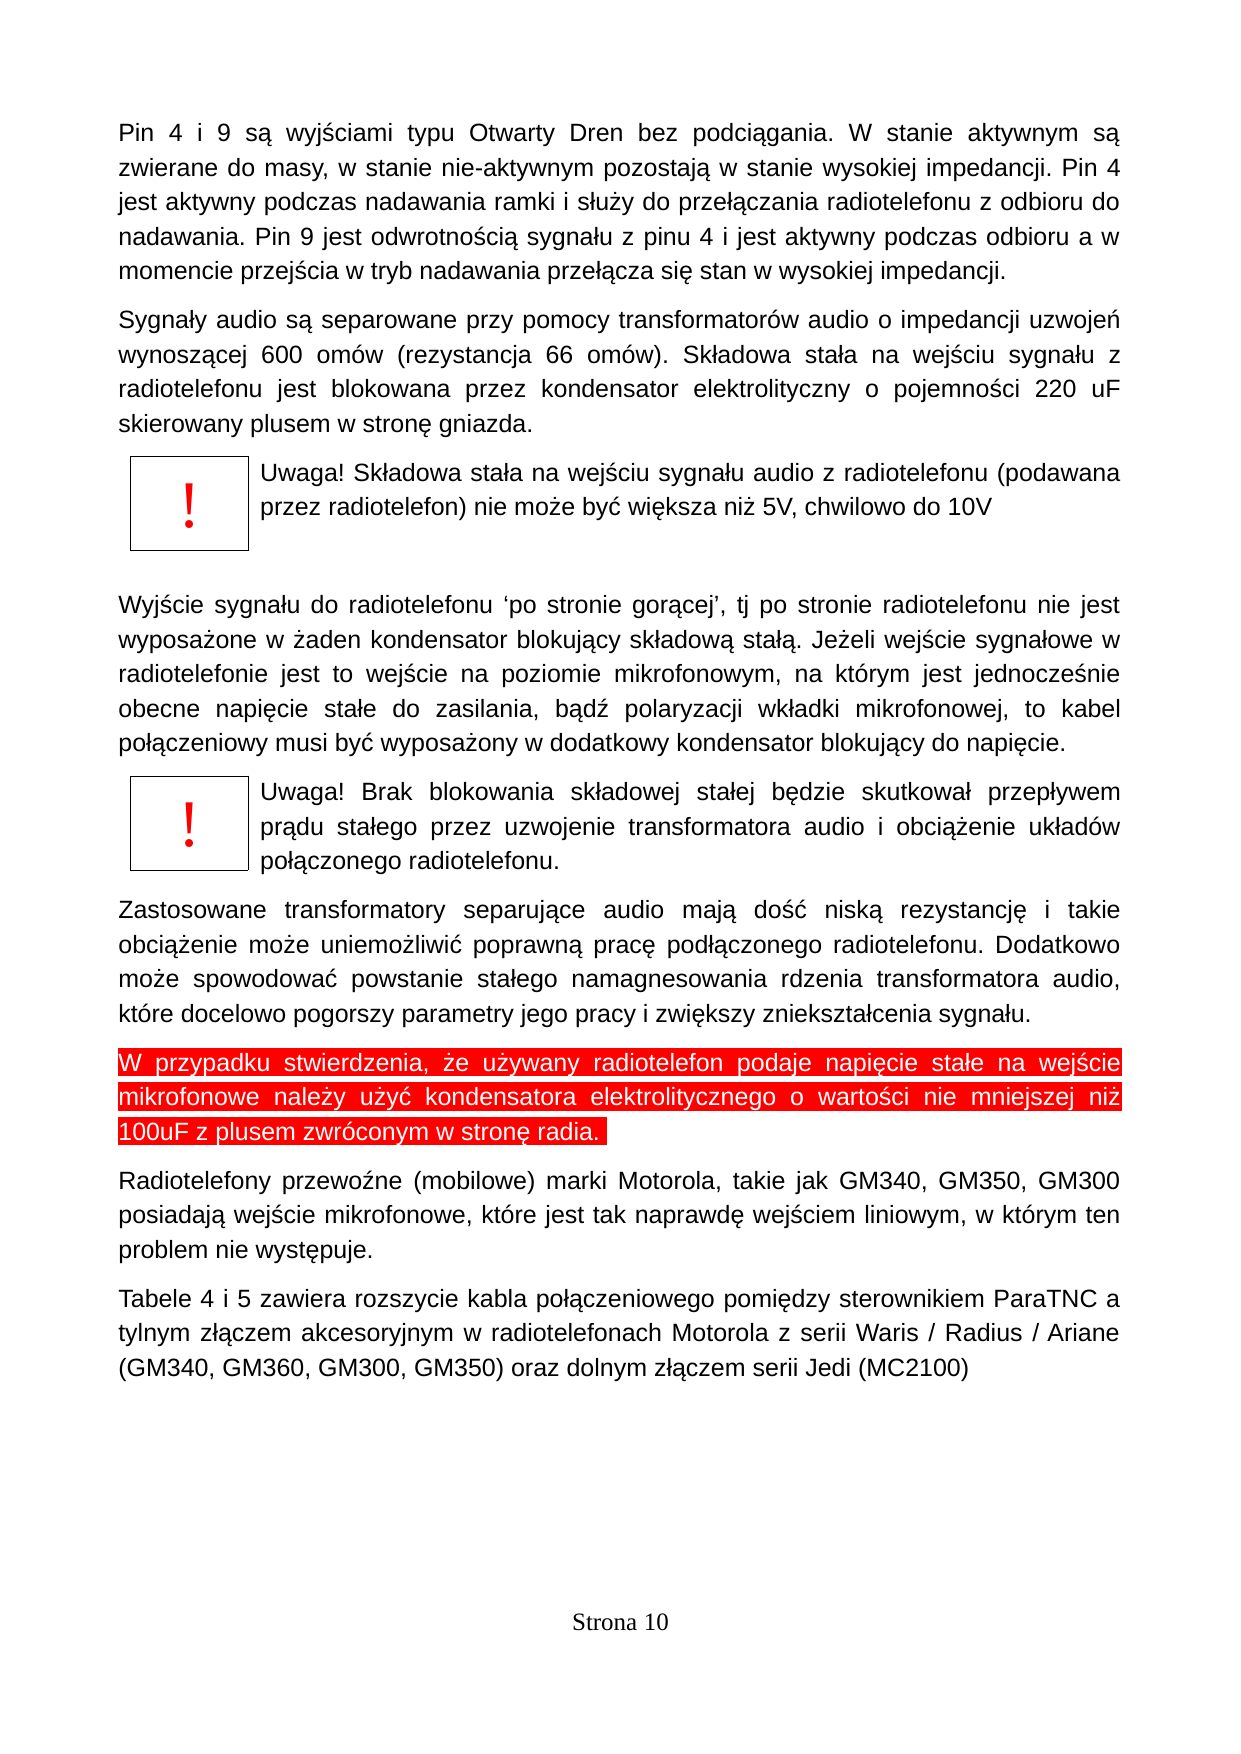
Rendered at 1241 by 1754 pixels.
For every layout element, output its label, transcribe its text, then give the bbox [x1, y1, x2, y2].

text ! [139, 465, 239, 542]
text W przypadku stwierdzenia, że używany radiotelefon podaje napięcie stałe na wejście mikrofonowe należy użyć kondensatora elektrolitycznego o wartości nie mniejszej niż 100uF z plusem zwróconym w stronę radia. [118, 1048, 1122, 1145]
text Zastosowane transformatory separujące audio mają dość niską rezystancję i takie obciążenie może uniemożliwić poprawną pracę podłączonego radiotelefonu. Dodatkowo może spowodować powstanie stałego namagnesowania rdzenia transformatora audio, które docelowo pogorszy parametry jego pracy i zwiększy zniekształcenia sygnału. [118, 895, 1122, 1027]
text Uwaga! Składowa stała na wejściu sygnału audio z radiotelefonu (podawana przez radiotelefon) nie może być większa niż 5V, chwilowo do 10V [249, 458, 1122, 521]
text Pin 4 i 9 są wyjściami typu Otwarty Dren bez podciągania. W stanie aktywnym są zwierane do masy, w stanie nie-aktywnym pozostają w stanie wysokiej impedancji. Pin 4 jest aktywny podczas nadawania ramki i służy do przełączania radiotelefonu z odbioru do nadawania. Pin 9 jest odwrotnością sygnału z pinu 4 i jest aktywny podczas odbioru a w momencie przejścia w tryb nadawania przełącza się stan w wysokiej impedancji. [118, 118, 1122, 285]
text Uwaga! Brak blokowania składowej stałej będzie skutkował przepływem prądu stałego przez uzwojenie transformatora audio i obciążenie układów połączonego radiotelefonu. [118, 777, 1122, 875]
text Sygnały audio są separowane przy pomocy transformatorów audio o impedancji uzwojeń wynoszącej 600 omów (rezystancja 66 omów). Składowa stała na wejściu sygnału z radiotelefonu jest blokowana przez kondensator elektrolityczny o pojemności 220 uF skierowany plusem w stronę gniazda. [118, 305, 1122, 437]
text Radiotelefony przewoźne (mobilowe) marki Motorola, takie jak GM340, GM350, GM300 posiadają wejście mikrofonowe, które jest tak naprawdę wejściem liniowym, w którym ten problem nie występuje. [118, 1166, 1122, 1263]
text [131, 457, 248, 550]
text Tabele 4 i 5 zawiera rozszycie kabla połączeniowego pomiędzy sterownikiem ParaTNC a tylnym złączem akcesoryjnym w radiotelefonach Motorola z serii Waris / Radius / Ariane (GM340, GM360, GM300, GM350) oraz dolnym złączem serii Jedi (MC2100) [118, 1284, 1122, 1381]
text Wyjście sygnału do radiotelefonu ‘po stronie gorącej’, tj po stronie radiotelefonu nie jest wyposażone w żaden kondensator blokujący składową stałą. Jeżeli wejście sygnałowe w radiotelefonie jest to wejście na poziomie mikrofonowym, na którym jest jednocześnie obecne napięcie stałe do zasilania, bądź polaryzacji wkładki mikrofonowej, to kabel połączeniowy musi być wyposażony w dodatkowy kondensator blokujący do napięcie. [118, 590, 1122, 757]
text ! [139, 784, 239, 861]
